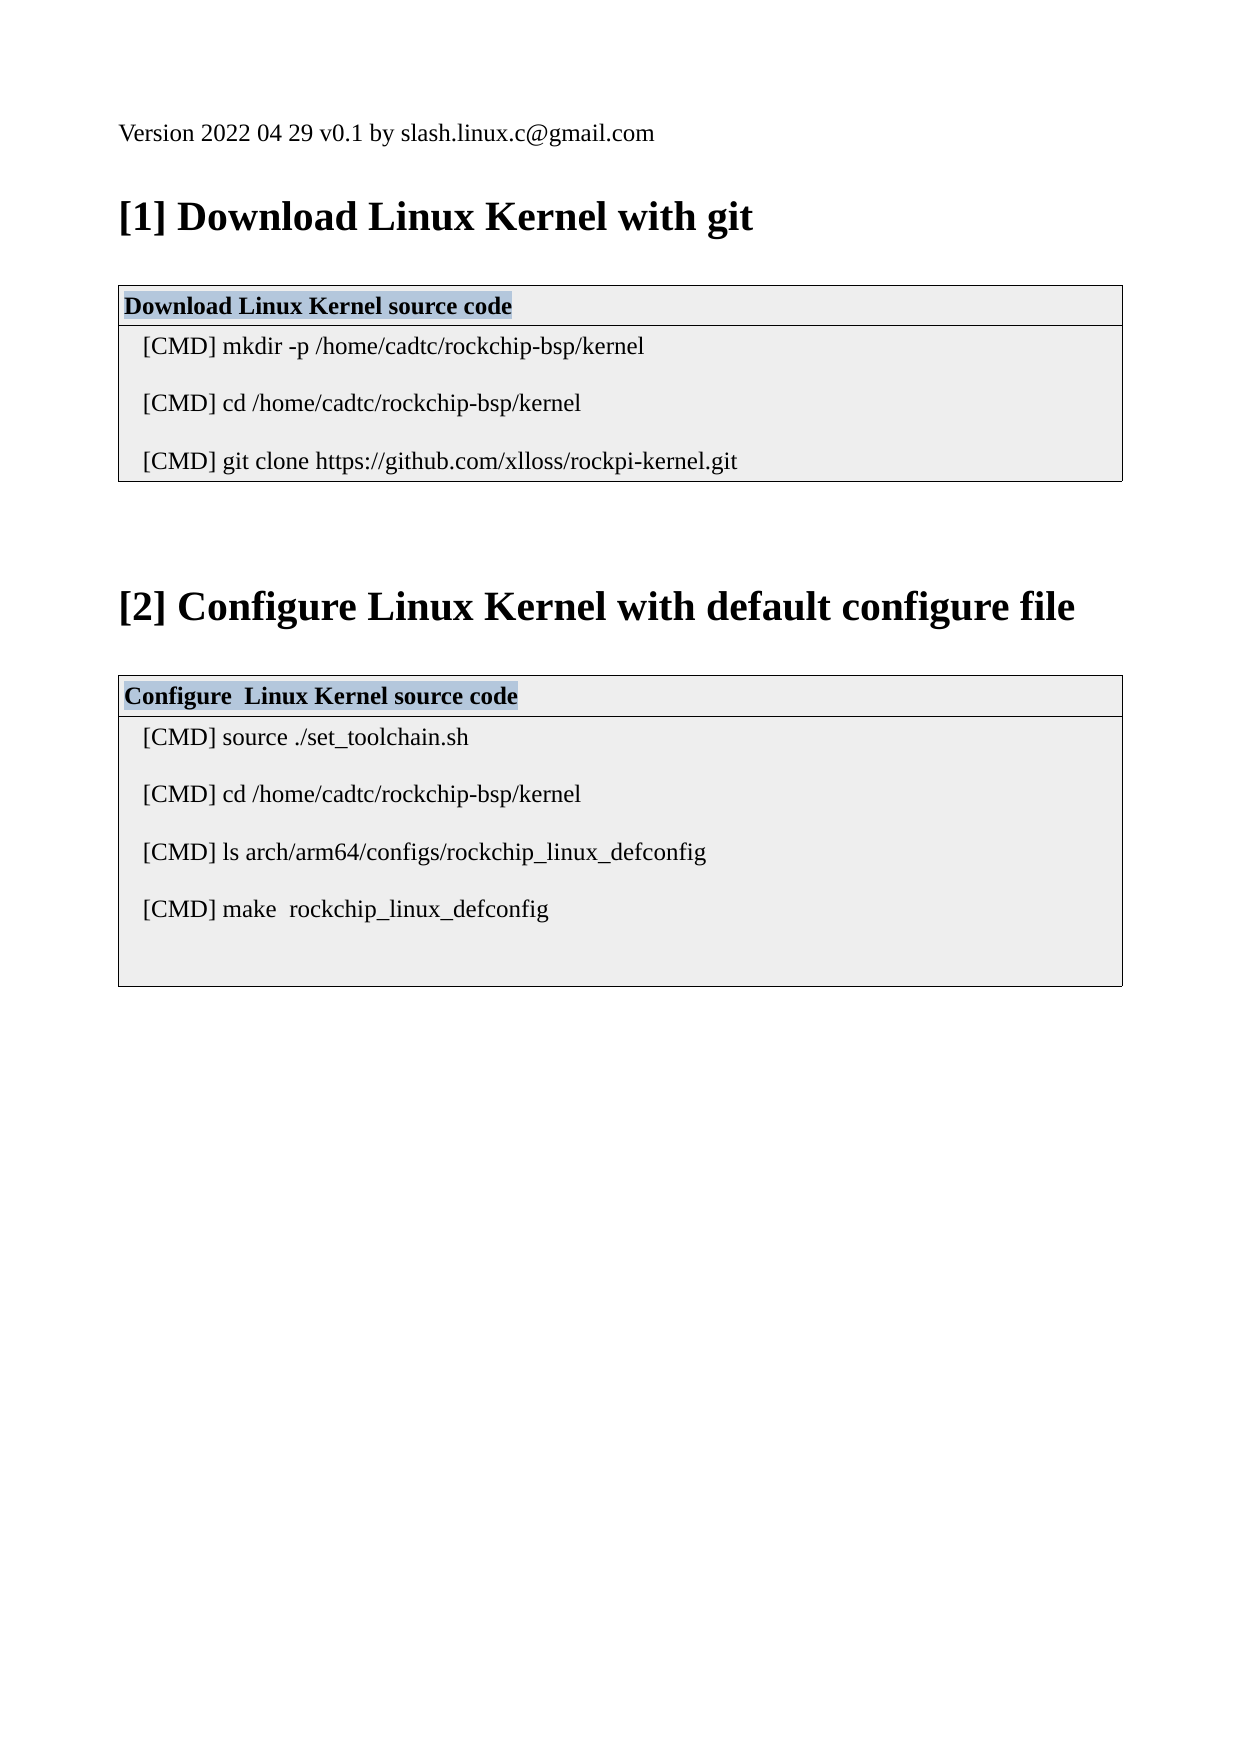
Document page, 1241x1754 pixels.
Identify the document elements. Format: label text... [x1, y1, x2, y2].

table_cell [CMD] mkdir -p /home/cadtc/rockchip-bsp/kernel [CMD] cd /home/cadtc/rockchip-bsp/kernel [CMD] git clone https://github.com/xlloss/rockpi-kernel.git [119, 326, 1122, 481]
subtitle [2] Configure Linux Kernel with default configure file [118, 581, 1122, 663]
subtitle [1] Download Linux Kernel with git [118, 191, 1122, 272]
table_cell [CMD] source ./set_toolchain.sh [CMD] cd /home/cadtc/rockchip-bsp/kernel [CMD] ls arch/arm64/configs/rockchip_linux_defconfig [CMD] make rockchip_linux_defconfig [119, 717, 1122, 986]
table_header Configure Linux Kernel source code [119, 676, 1122, 716]
table_header Download Linux Kernel source code [119, 286, 1122, 325]
